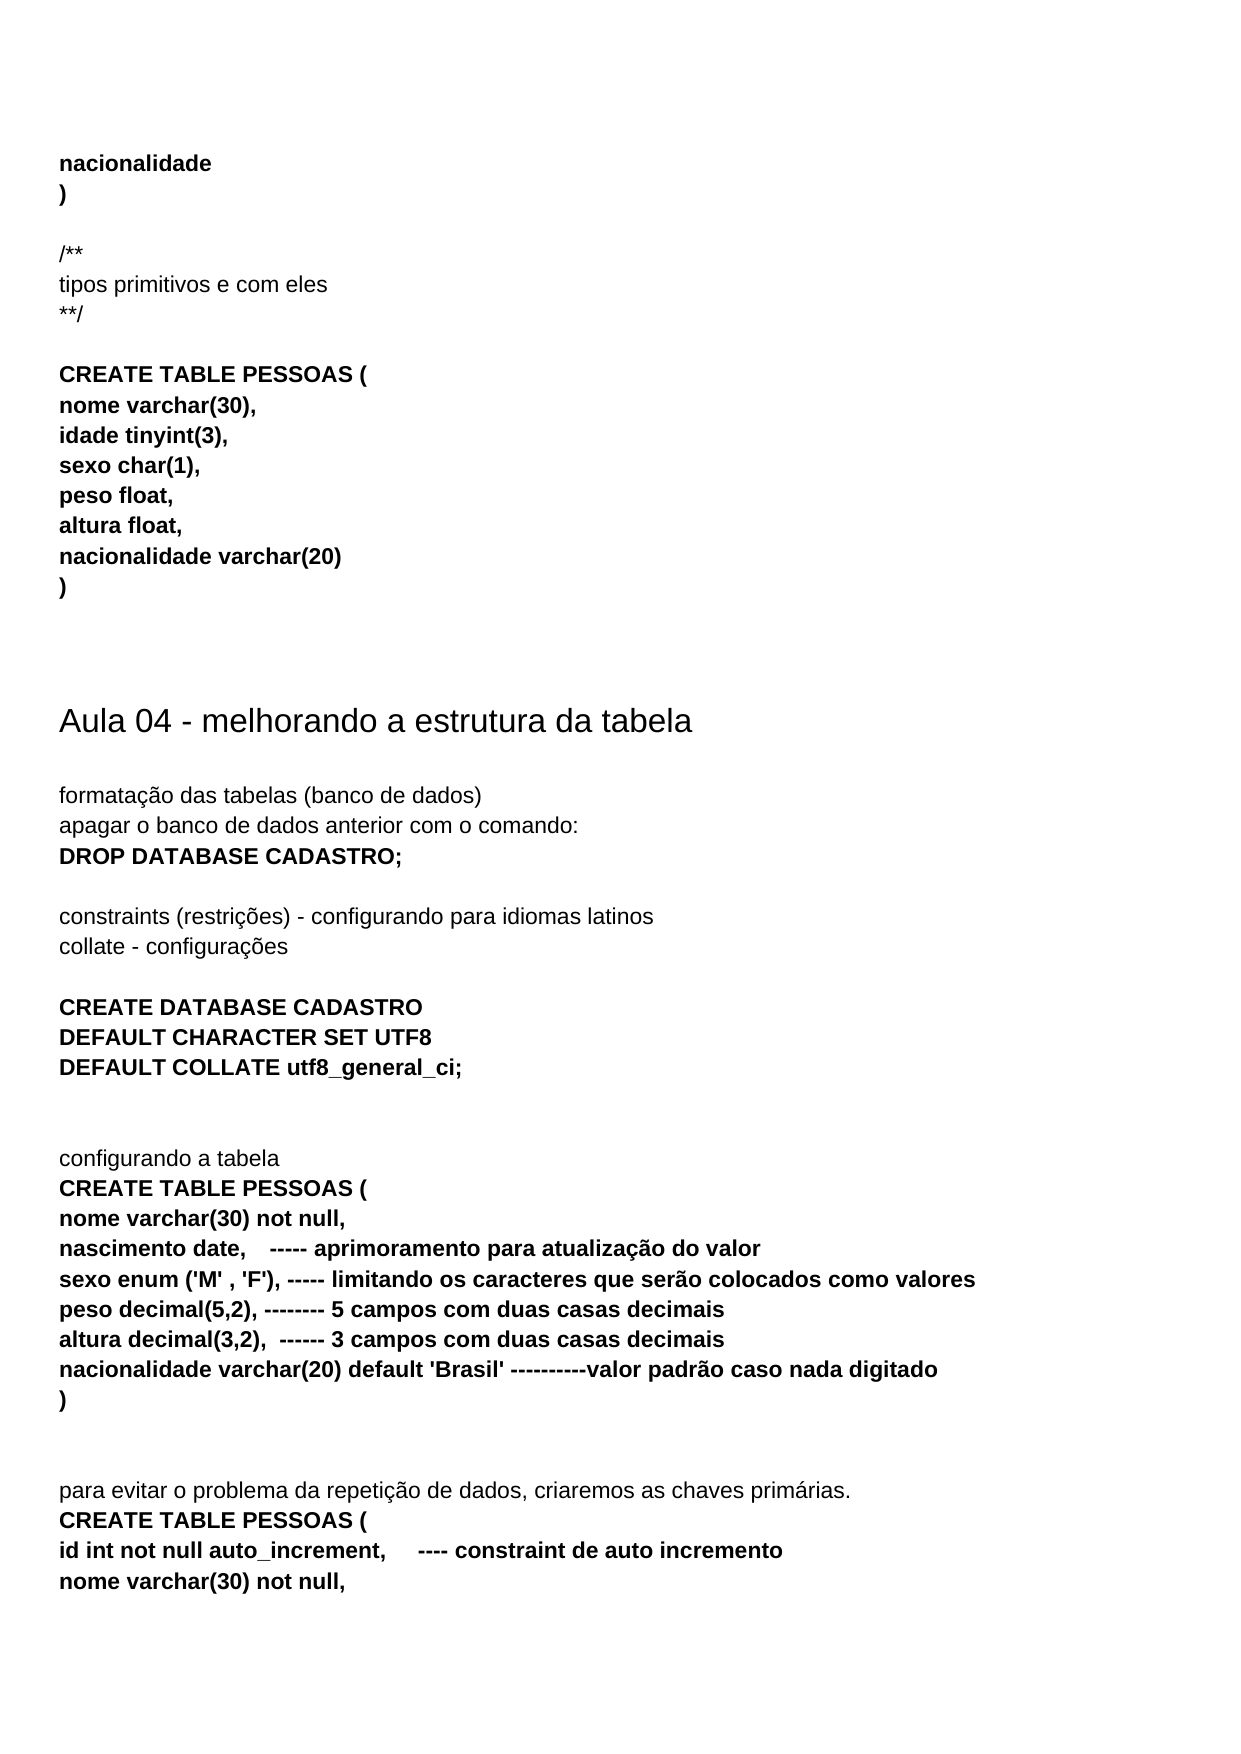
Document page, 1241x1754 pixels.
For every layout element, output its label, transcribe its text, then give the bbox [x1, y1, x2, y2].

text sexo enum ('M' , 'F'), ----- limitando os caracteres que serão colocados como valores [59, 1266, 1232, 1292]
text apagar o banco de dados anterior com o comando: [59, 812, 1232, 839]
text nascimento date, ----- aprimoramento para atualização do valor [59, 1235, 1232, 1262]
text nome varchar(30) not null, [59, 1205, 1232, 1231]
text nacionalidade varchar(20) [59, 543, 1232, 569]
text tipos primitivos e com eles [59, 271, 1232, 297]
text altura decimal(3,2), ------ 3 campos com duas casas decimais [59, 1326, 1232, 1352]
text /** [59, 241, 1232, 267]
text DEFAULT COLLATE utf8_general_ci; [59, 1054, 1232, 1080]
text ) [59, 180, 1232, 207]
text nome varchar(30) not null, [59, 1568, 1232, 1594]
text constraints (restrições) - configurando para idiomas latinos [59, 903, 1232, 929]
text nacionalidade varchar(20) default 'Brasil' ----------valor padrão caso nada digitado [59, 1356, 1232, 1382]
text **/ [59, 301, 1232, 327]
text formatação das tabelas (banco de dados) [59, 782, 1232, 808]
text nome varchar(30), [59, 392, 1232, 418]
text CREATE TABLE PESSOAS ( [59, 361, 1232, 388]
text DROP DATABASE CADASTRO; [59, 843, 1232, 869]
text CREATE TABLE PESSOAS ( [59, 1175, 1232, 1201]
text DEFAULT CHARACTER SET UTF8 [59, 1024, 1232, 1050]
text ) [59, 573, 1232, 599]
text ) [59, 1386, 1232, 1413]
text altura float, [59, 512, 1232, 539]
text peso decimal(5,2), -------- 5 campos com duas casas decimais [59, 1296, 1232, 1322]
text CREATE TABLE PESSOAS ( [59, 1507, 1232, 1533]
text sexo char(1), [59, 452, 1232, 478]
text peso float, [59, 482, 1232, 509]
subtitle Aula 04 - melhorando a estrutura da tabela [59, 701, 1232, 739]
text collate - configurações [59, 933, 1232, 959]
text configurando a tabela [59, 1145, 1232, 1171]
text id int not null auto_increment, ---- constraint de auto incremento [59, 1537, 1232, 1564]
text CREATE DATABASE CADASTRO [59, 994, 1232, 1020]
text para evitar o problema da repetição de dados, criaremos as chaves primárias. [59, 1477, 1232, 1503]
text idade tinyint(3), [59, 422, 1232, 448]
text nacionalidade [59, 150, 1232, 176]
